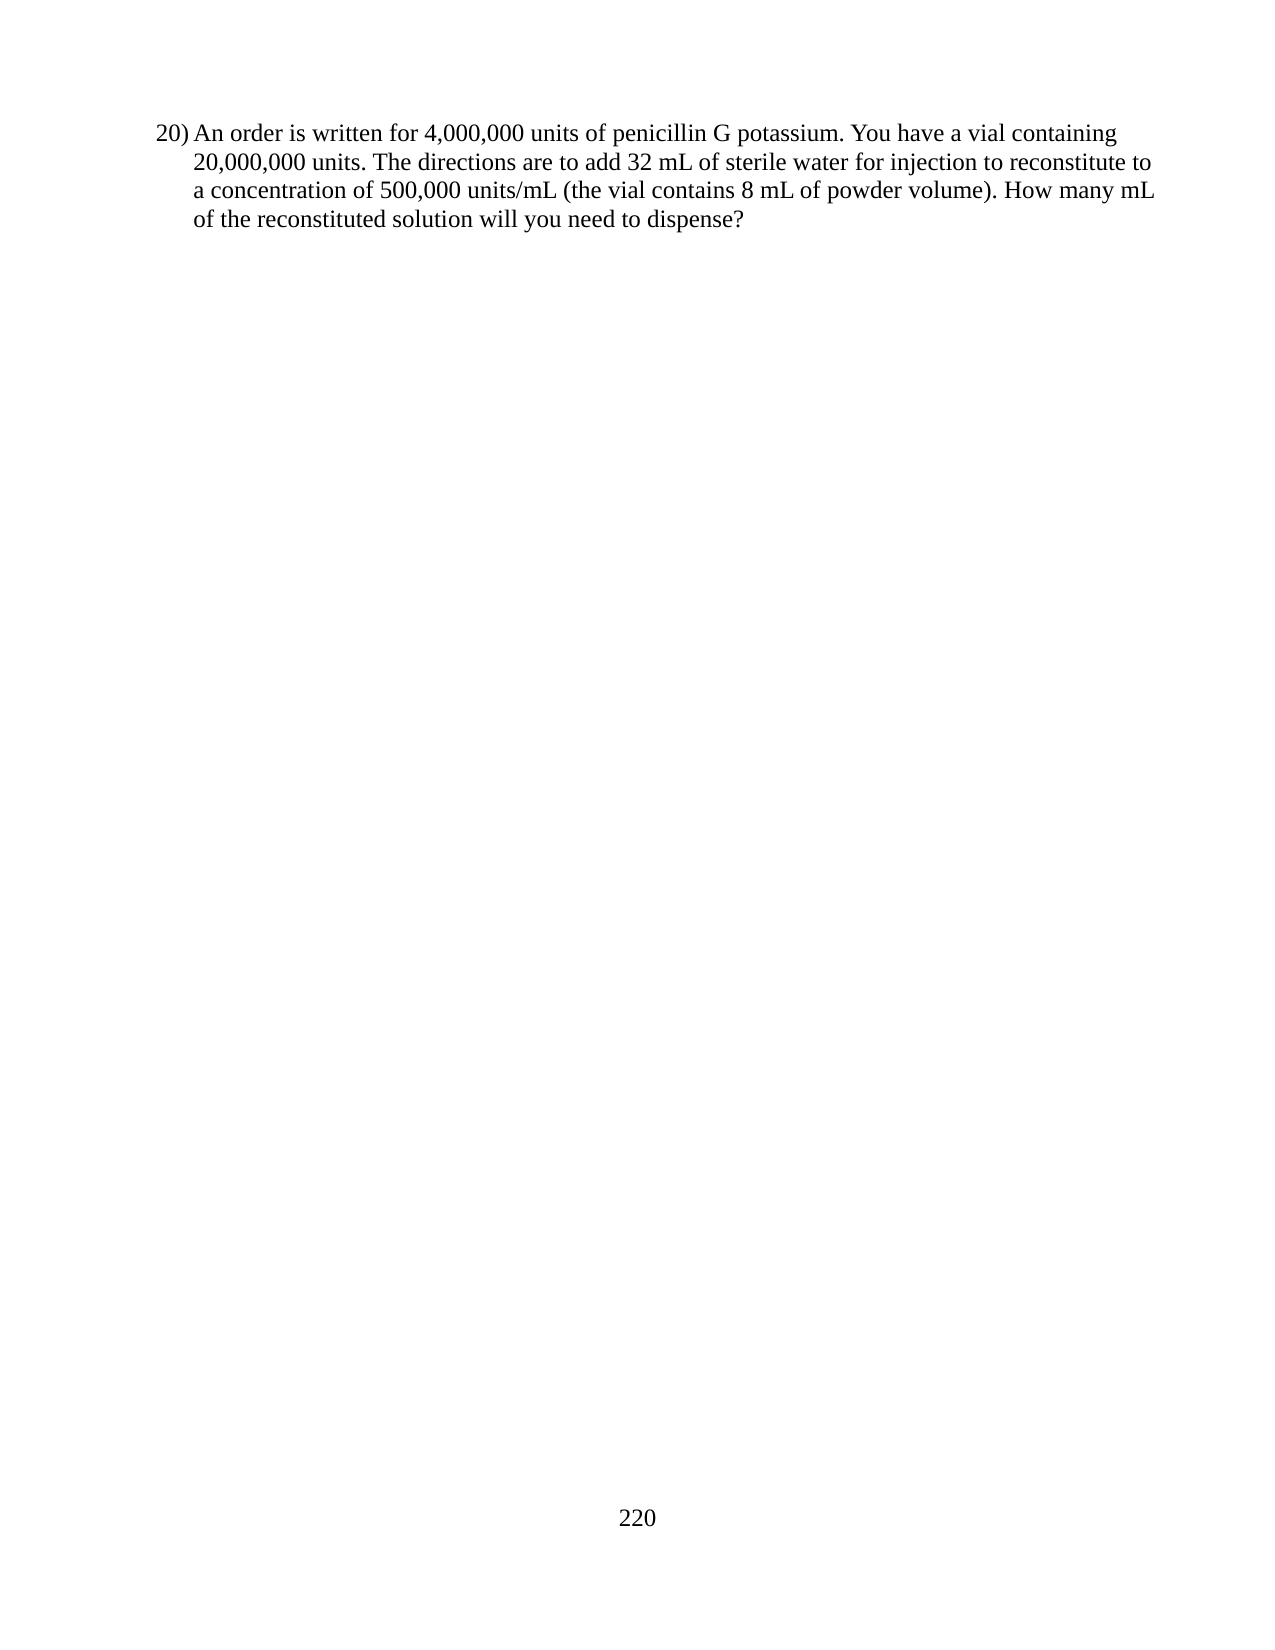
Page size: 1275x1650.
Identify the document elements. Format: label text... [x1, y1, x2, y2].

list An order is written for 4,000,000 units of penicillin G potassium. You have a vial containing 20,000,000 units. The directions are to add 32 mL of sterile water for injection to reconstitute to a concentration of 500,000 units/mL (the vial contains 8 mL of powder volume). How many mL of the reconstituted solution will you need to dispense? [156, 118, 1157, 233]
